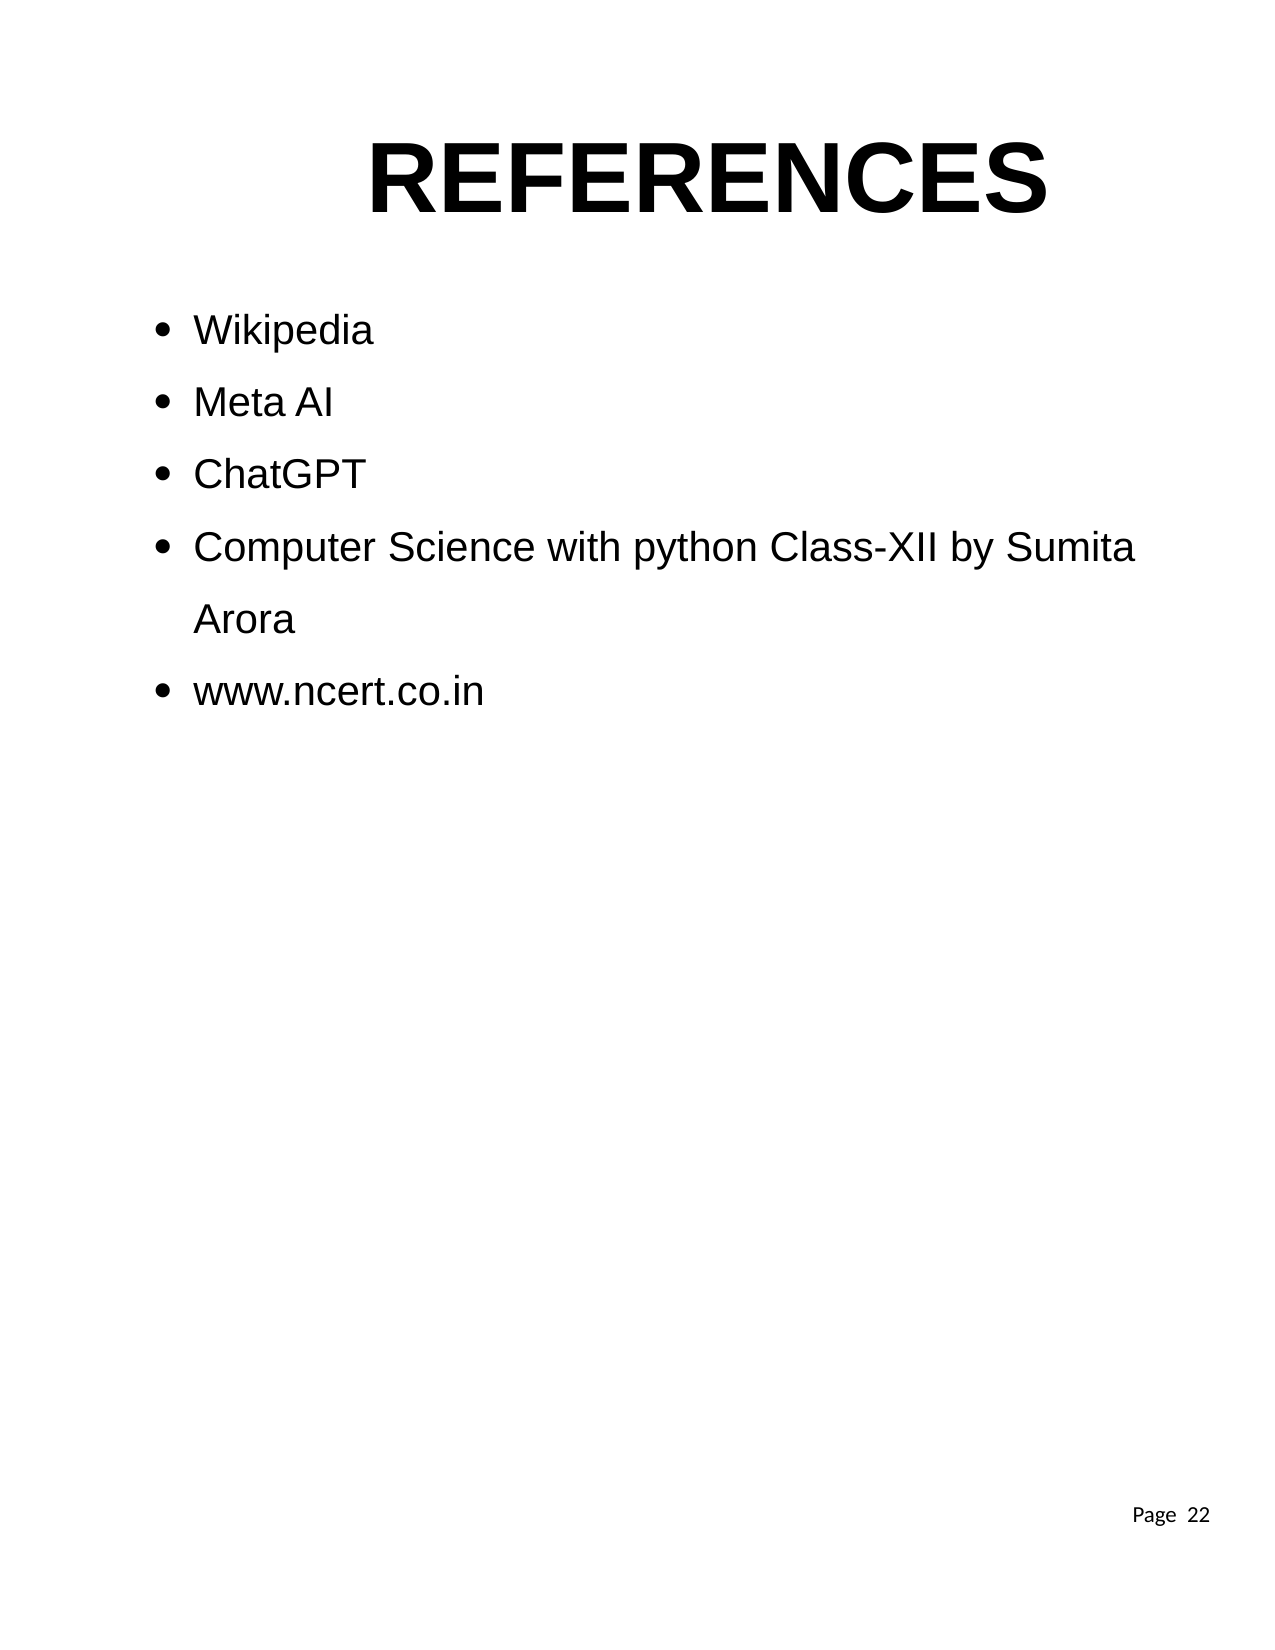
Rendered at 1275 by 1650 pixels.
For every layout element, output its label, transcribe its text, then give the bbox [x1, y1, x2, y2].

list Wikipedia [156, 305, 1223, 353]
list Computer Science with python Class-XII by Sumita Arora [156, 522, 1223, 642]
list ChatGPT [156, 450, 1223, 498]
list REFERENCES [193, 119, 1223, 234]
list Meta AI [156, 377, 1223, 426]
list www.ncert.co.in [156, 666, 1223, 714]
